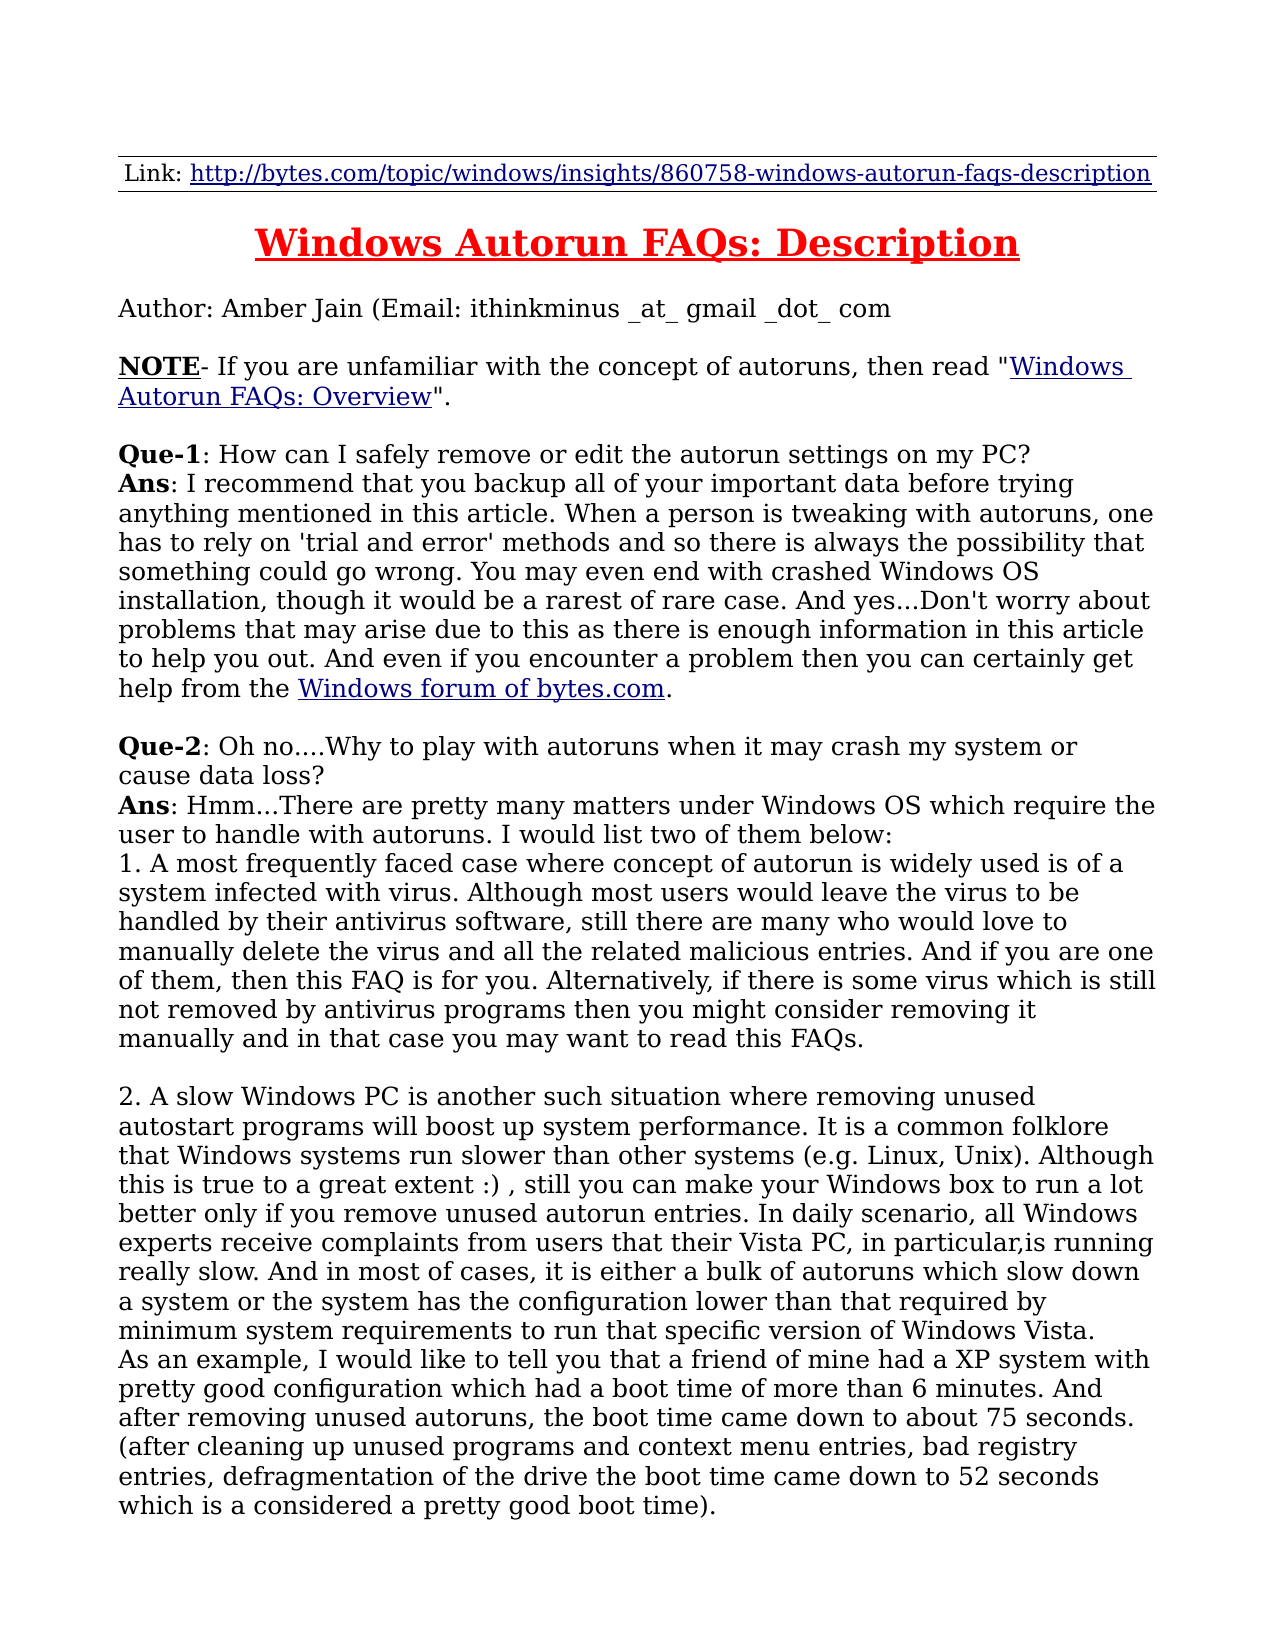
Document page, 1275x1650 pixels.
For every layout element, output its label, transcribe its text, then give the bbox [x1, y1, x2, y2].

text NOTE- If you are unfamiliar with the concept of autoruns, then read "Windows Autorun FAQs: Overview". Que-1: How can I safely remove or edit the autorun settings on my PC? Ans: I recommend that you backup all of your important data before trying anything mentioned in this article. When a person is tweaking with autoruns, one has to rely on 'trial and error' methods and so there is always the possibility that something could go wrong. You may even end with crashed Windows OS installation, though it would be a rarest of rare case. And yes...Don't worry about problems that may arise due to this as there is enough information in this article to help you out. And even if you encounter a problem then you can certainly get help from the Windows forum of bytes.com. Que-2: Oh no....Why to play with autoruns when it may crash my system or cause data loss? Ans: Hmm...There are pretty many matters under Windows OS which require the user to handle with autoruns. I would list two of them below: 1. A most frequently faced case where concept of autorun is widely used is of a system infected with virus. Although most users would leave the virus to be handled by their antivirus software, still there are many who would love to manually delete the virus and all the related malicious entries. And if you are one of them, then this FAQ is for you. Alternatively, if there is some virus which is still not removed by antivirus programs then you might consider removing it manually and in that case you may want to read this FAQs. 2. A slow Windows PC is another such situation where removing unused autostart programs will boost up system performance. It is a common folklore that Windows systems run slower than other systems (e.g. Linux, Unix). Although this is true to a great extent :) , still you can make your Windows box to run a lot better only if you remove unused autorun entries. In daily scenario, all Windows experts receive complaints from users that their Vista PC, in particular,is running really slow. And in most of cases, it is either a bulk of autoruns which slow down a system or the system has the configuration lower than that required by minimum system requirements to run that specific version of Windows Vista. As an example, I would like to tell you that a friend of mine had a XP system with pretty good configuration which had a boot time of more than 6 minutes. And after removing unused autoruns, the boot time came down to about 75 seconds. (after cleaning up unused programs and context menu entries, bad registry entries, defragmentation of the drive the boot time came down to 52 seconds which is a considered a pretty good boot time). [118, 323, 1157, 1520]
text Link: http://bytes.com/topic/windows/insights/860758-windows-autorun-faqs-description [118, 157, 1157, 191]
text Author: Amber Jain (Email: ithinkminus _at_ gmail _dot_ com [118, 294, 1157, 323]
text Windows Autorun FAQs: Description [118, 221, 1157, 265]
